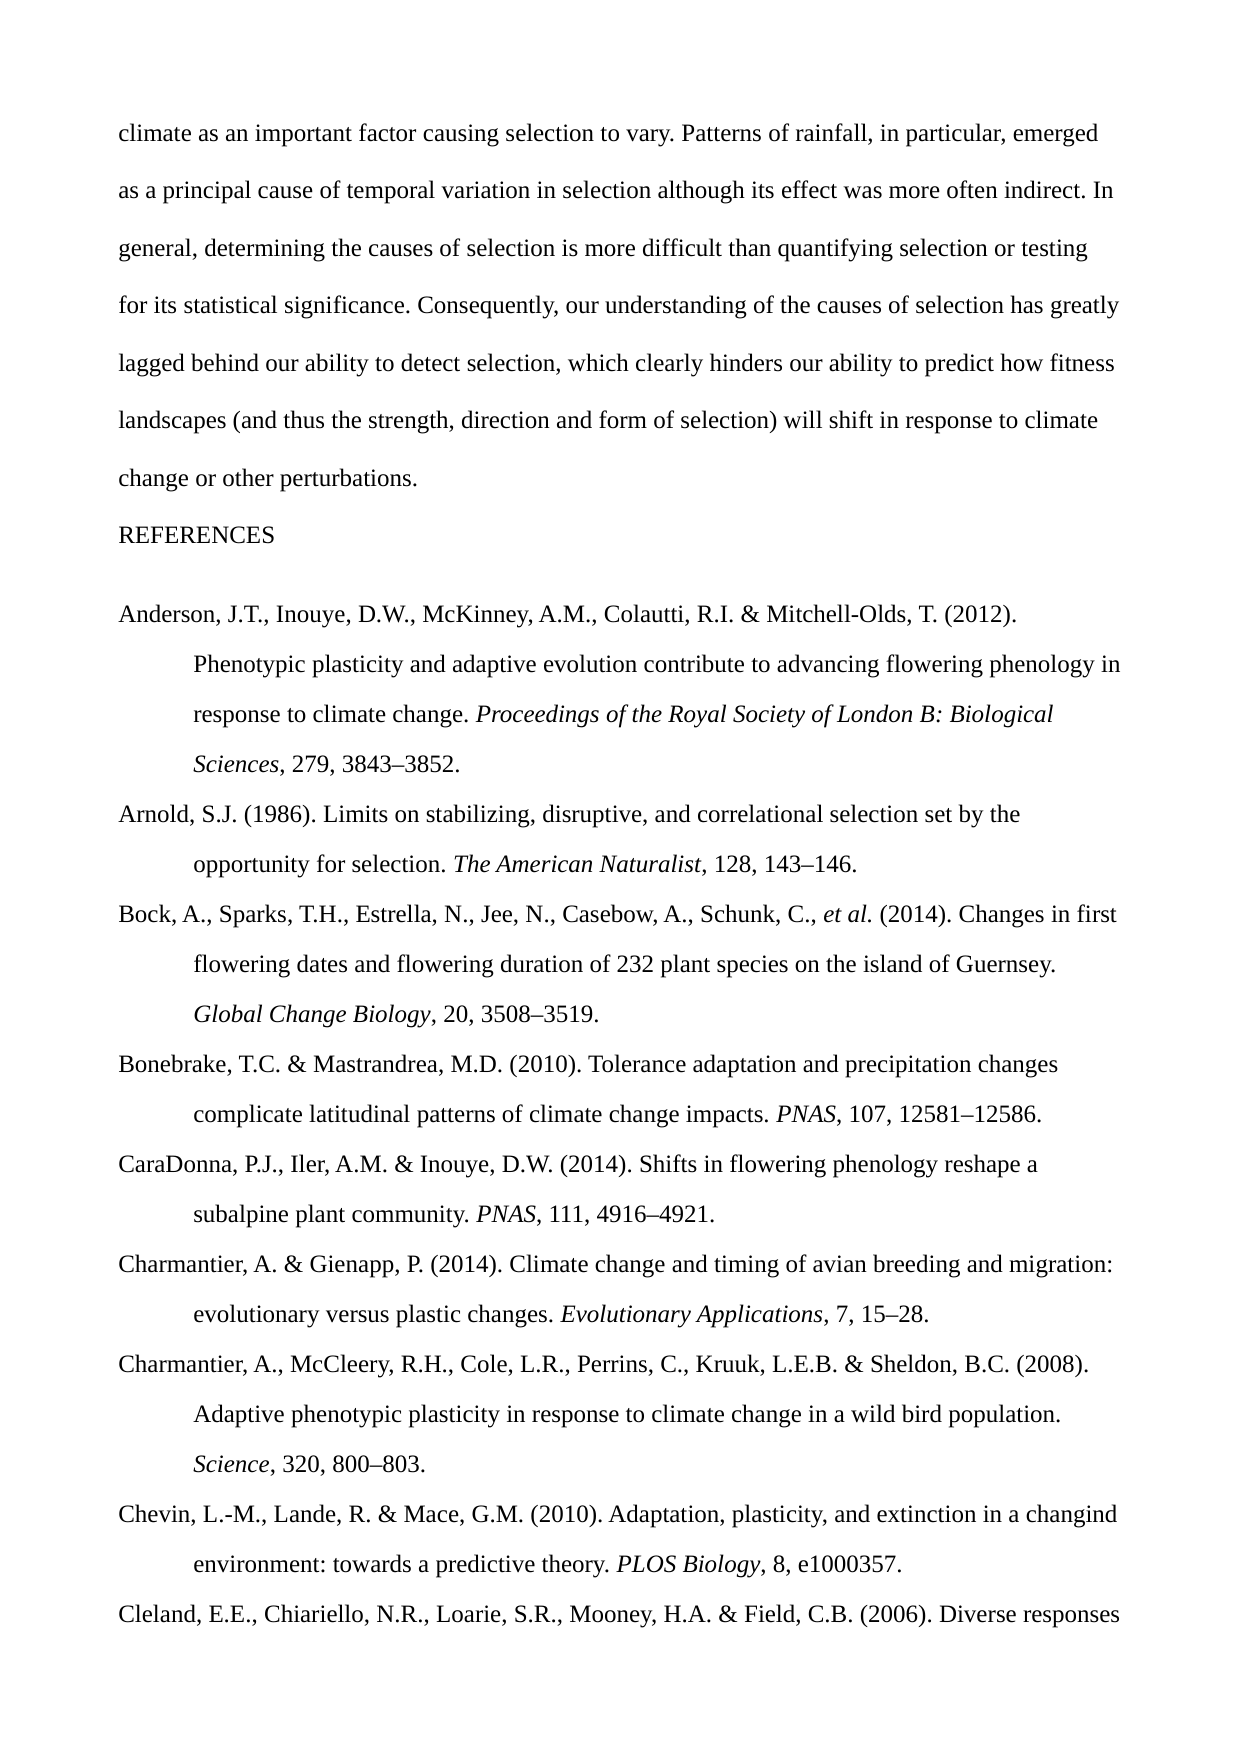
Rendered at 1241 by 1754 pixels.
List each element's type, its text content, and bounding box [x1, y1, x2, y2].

text REFERENCES [118, 521, 1122, 549]
text Cleland, E.E., Chiariello, N.R., Loarie, S.R., Mooney, H.A. & Field, C.B. (2006). Diverse responses [118, 1578, 1122, 1628]
text climate as an important factor causing selection to vary. Patterns of rainfall, in particular, emerged as a principal cause of temporal variation in selection although its effect was more often indirect. In general, determining the causes of selection is more difficult than quantifying selection or testing for its statistical significance. Consequently, our understanding of the causes of selection has greatly lagged behind our ability to detect selection, which clearly hinders our ability to predict how fitness landscapes (and thus the strength, direction and form of selection) will shift in response to climate change or other perturbations. [118, 118, 1122, 492]
text Charmantier, A. & Gienapp, P. (2014). Climate change and timing of avian breeding and migration: evolutionary versus plastic changes. Evolutionary Applications, 7, 15–28. [118, 1228, 1122, 1328]
text Bock, A., Sparks, T.H., Estrella, N., Jee, N., Casebow, A., Schunk, C., et al. (2014). Changes in first flowering dates and flowering duration of 232 plant species on the island of Guernsey. Global Change Biology, 20, 3508–3519. [118, 878, 1122, 1028]
text Charmantier, A., McCleery, R.H., Cole, L.R., Perrins, C., Kruuk, L.E.B. & Sheldon, B.C. (2008). Adaptive phenotypic plasticity in response to climate change in a wild bird population. Science, 320, 800–803. [118, 1328, 1122, 1478]
text Anderson, J.T., Inouye, D.W., McKinney, A.M., Colautti, R.I. & Mitchell-Olds, T. (2012). Phenotypic plasticity and adaptive evolution contribute to advancing flowering phenology in response to climate change. Proceedings of the Royal Society of London B: Biological Sciences, 279, 3843–3852. [118, 578, 1122, 778]
text Chevin, L.-M., Lande, R. & Mace, G.M. (2010). Adaptation, plasticity, and extinction in a changind environment: towards a predictive theory. PLOS Biology, 8, e1000357. [118, 1478, 1122, 1578]
text Bonebrake, T.C. & Mastrandrea, M.D. (2010). Tolerance adaptation and precipitation changes complicate latitudinal patterns of climate change impacts. PNAS, 107, 12581–12586. [118, 1028, 1122, 1128]
text Arnold, S.J. (1986). Limits on stabilizing, disruptive, and correlational selection set by the opportunity for selection. The American Naturalist, 128, 143–146. [118, 778, 1122, 878]
text CaraDonna, P.J., Iler, A.M. & Inouye, D.W. (2014). Shifts in flowering phenology reshape a subalpine plant community. PNAS, 111, 4916–4921. [118, 1128, 1122, 1228]
